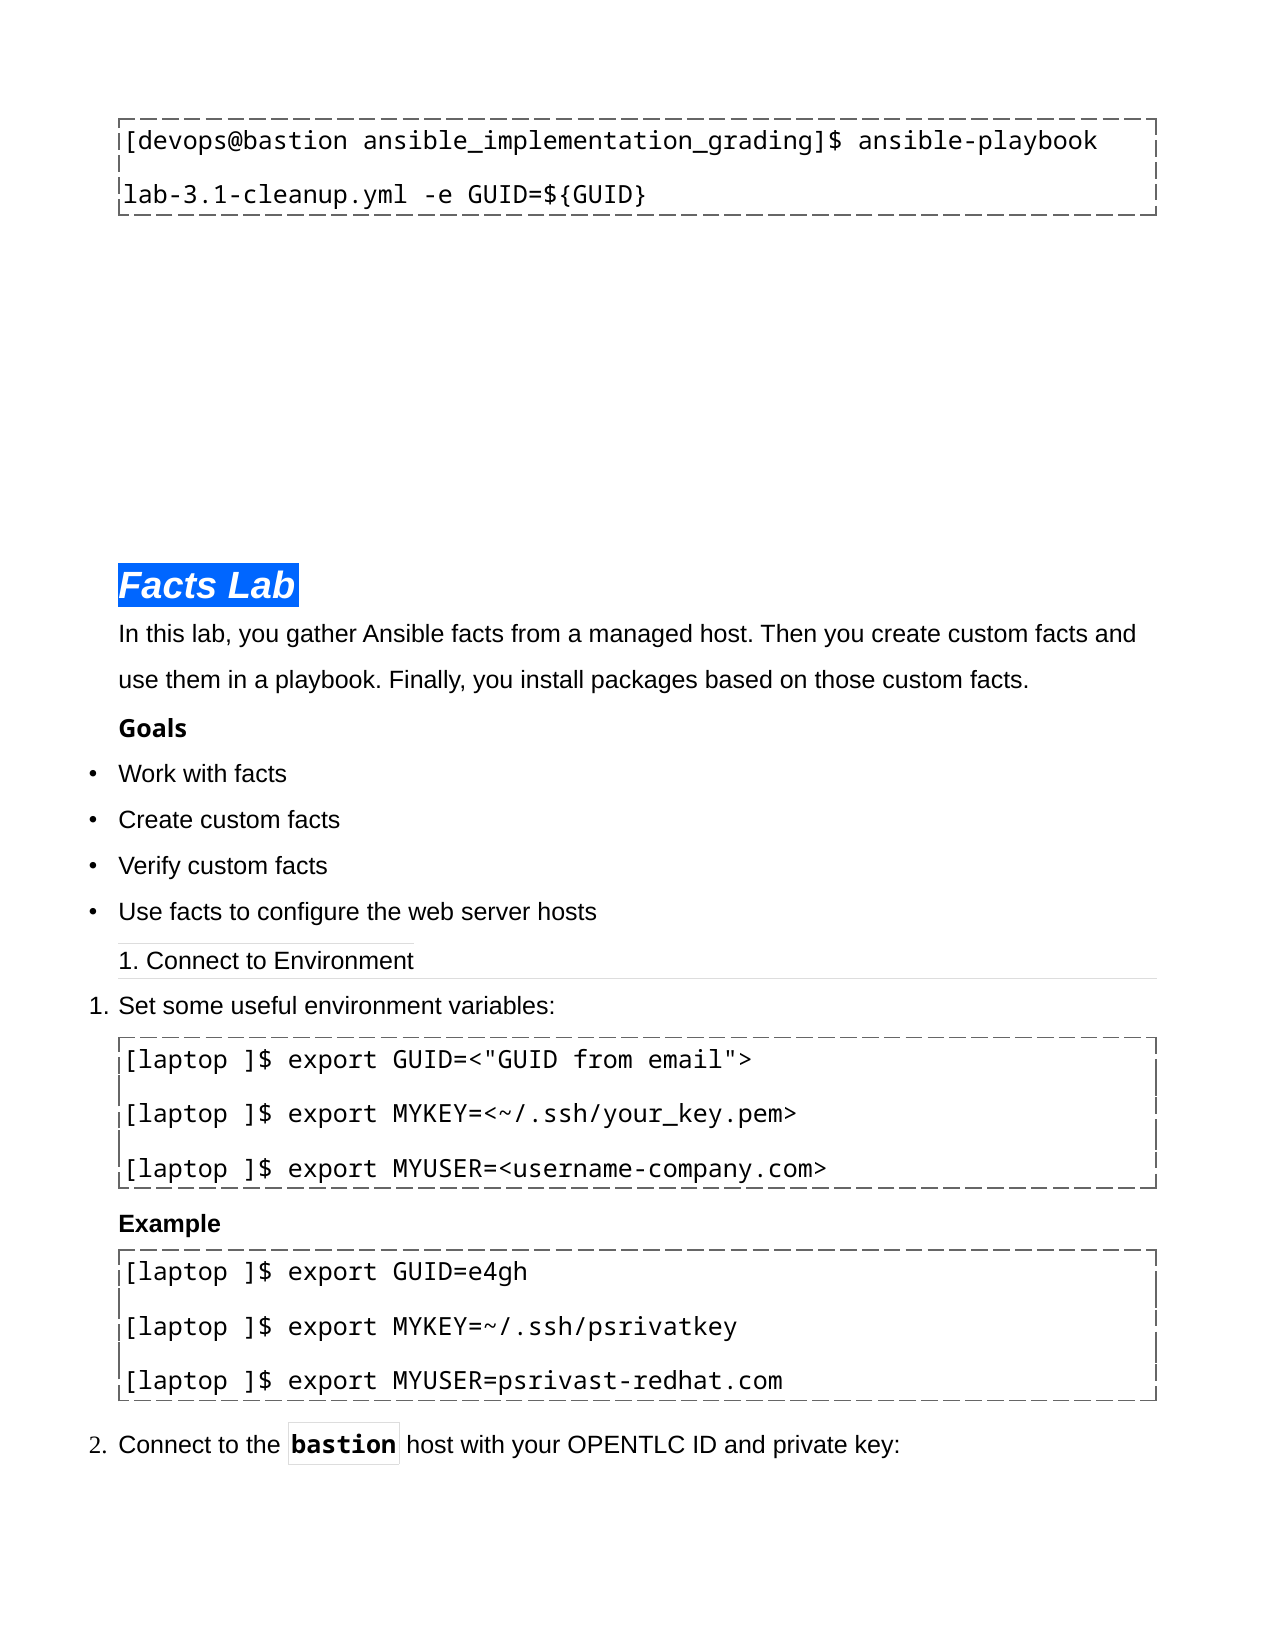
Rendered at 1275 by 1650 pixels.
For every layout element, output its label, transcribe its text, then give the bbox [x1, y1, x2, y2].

list host with your OPENTLC ID and private key: [400, 1422, 1157, 1464]
list Create custom facts [118, 805, 1157, 834]
subtitle Facts Lab [118, 563, 1157, 607]
list [laptop ]$ export MYUSER=<username-company.com> [118, 1146, 1157, 1189]
text [devops@bastion ansible_implementation_grading]$ ansible-playbook lab-3.1-cleanup.yml -e GUID=${GUID} [118, 118, 1157, 216]
list [laptop ]$ export MYKEY=~/.ssh/psrivatkey [118, 1304, 1157, 1342]
list [laptop ]$ export MYUSER=psrivast-redhat.com [118, 1358, 1157, 1401]
list Set some useful environment variables: [118, 991, 1157, 1019]
list Use facts to configure the web server hosts [118, 897, 1157, 926]
text In this lab, you gather Ansible facts from a managed host. Then you create custom facts and use them in a playbook. Finally, you install packages based on those custom facts. [118, 619, 1157, 694]
list Work with facts [118, 759, 1157, 788]
list [laptop ]$ export GUID=<"GUID from email"> [118, 1037, 1157, 1075]
subtitle 1. Connect to Environment [118, 943, 1157, 978]
list Connect to the [118, 1422, 288, 1464]
list Example [118, 1209, 1157, 1238]
list [laptop ]$ export GUID=e4gh [118, 1249, 1157, 1288]
list bastion [289, 1423, 399, 1464]
list Verify custom facts [118, 851, 1157, 880]
text Goals [118, 711, 1157, 745]
list [laptop ]$ export MYKEY=<~/.ssh/your_key.pem> [118, 1091, 1157, 1130]
